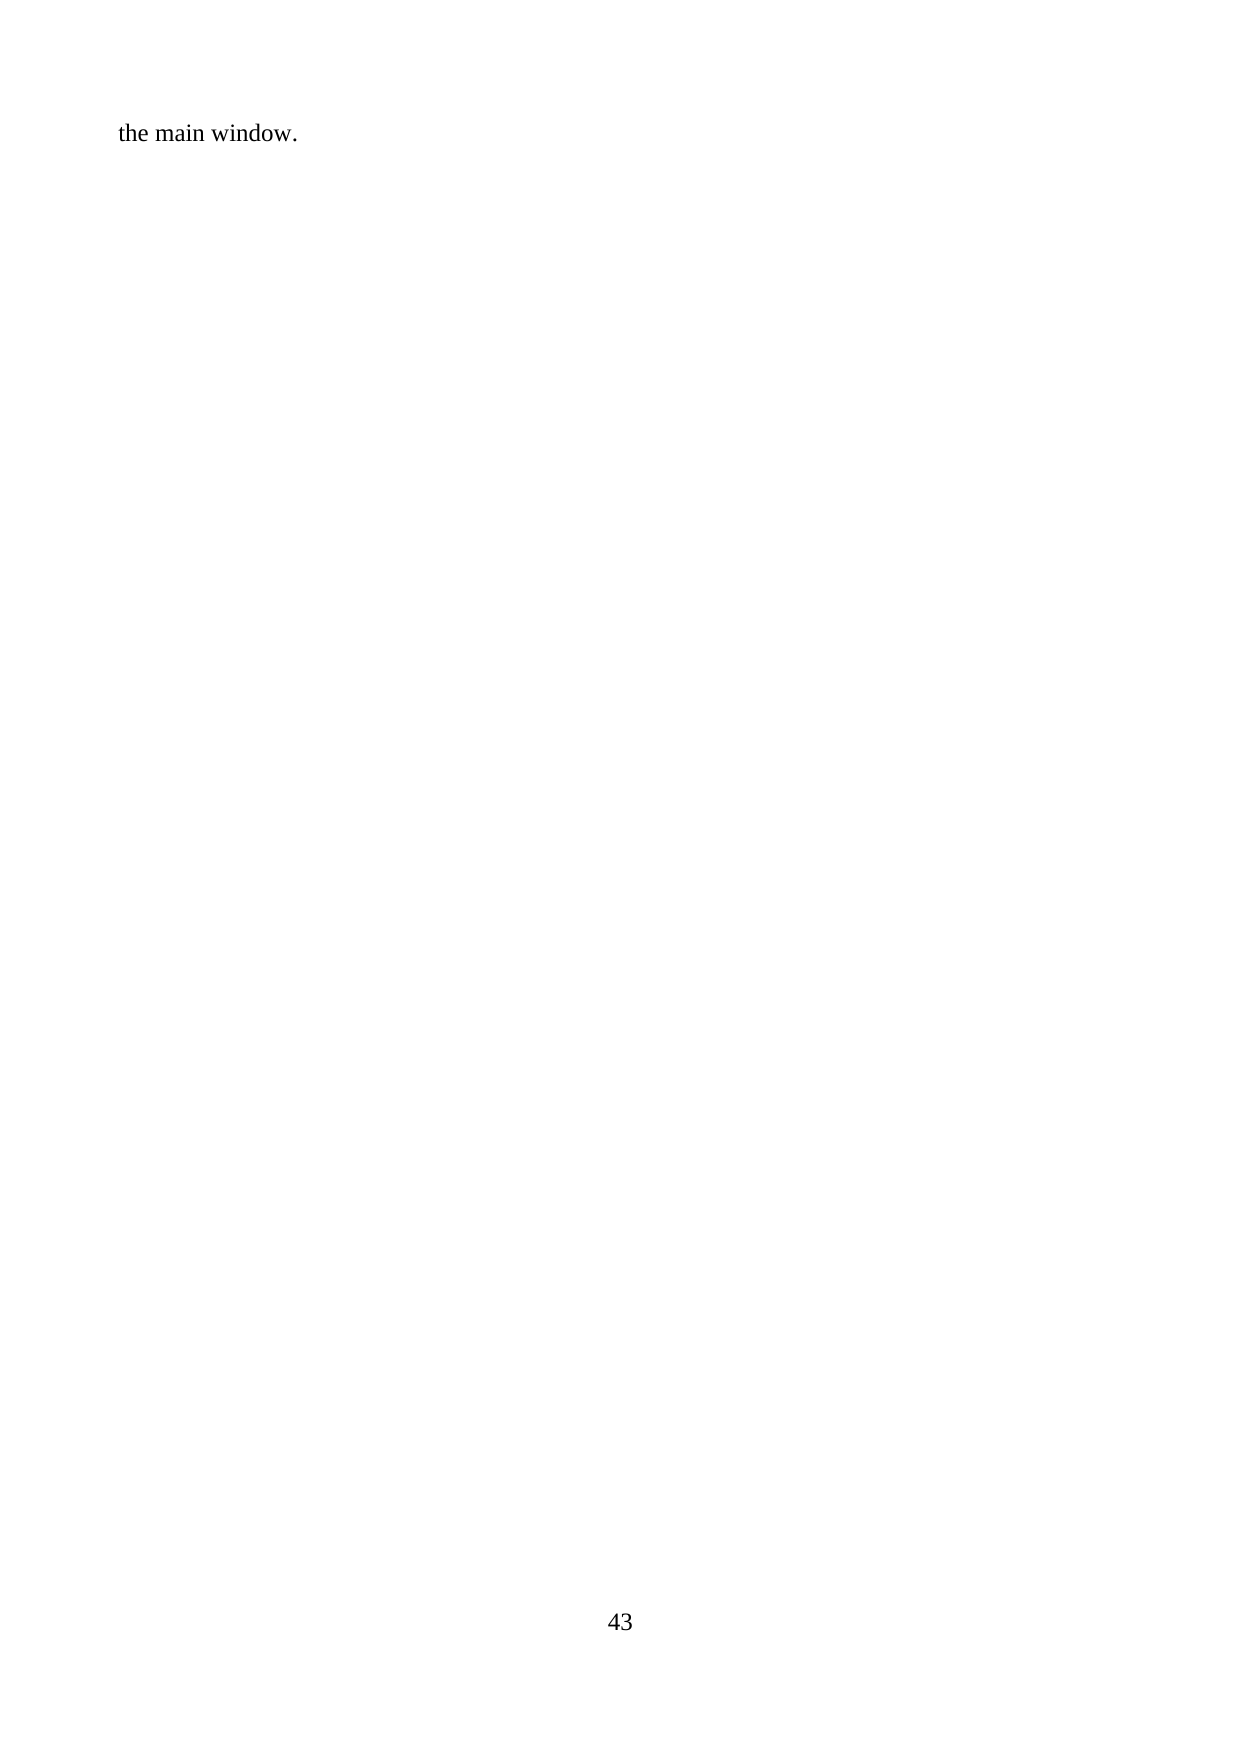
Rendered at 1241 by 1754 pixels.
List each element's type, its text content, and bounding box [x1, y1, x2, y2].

text the main window. [118, 118, 1122, 147]
